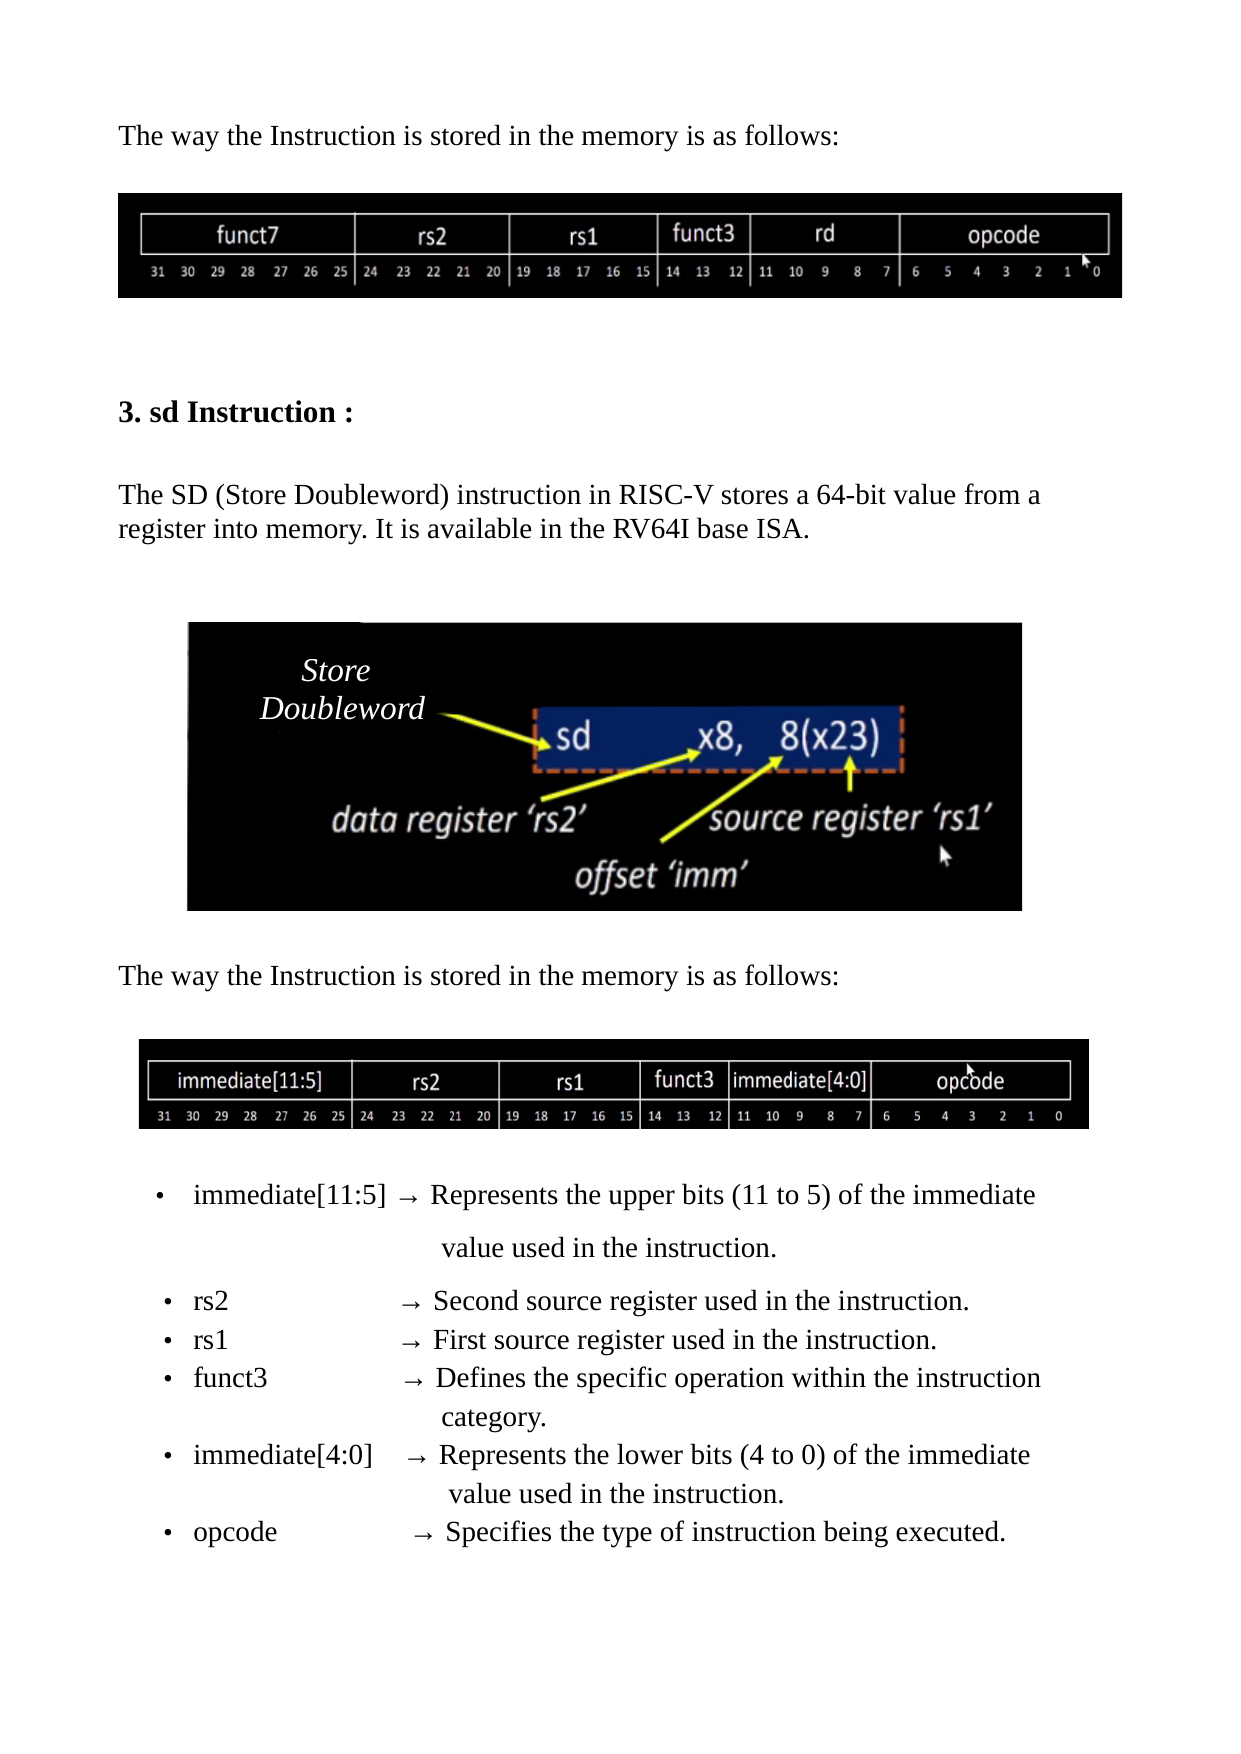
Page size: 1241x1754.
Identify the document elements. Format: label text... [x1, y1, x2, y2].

picture [186, 622, 1023, 911]
list value used in the instruction. [164, 1476, 1122, 1509]
list rs2 → Second source register used in the instruction. [164, 1283, 1122, 1317]
list immediate[11:5] → Represents the upper bits (11 to 5) of the immediate [156, 1177, 1122, 1211]
list opcode → Specifies the type of instruction being executed. [164, 1514, 1122, 1548]
text The way the Instruction is stored in the memory is as follows: [118, 118, 1122, 152]
list funct3 → Defines the specific operation within the instruction [164, 1360, 1122, 1394]
text The way the Instruction is stored in the memory is as follows: [118, 958, 1122, 992]
list category. [164, 1399, 1122, 1432]
text The SD (Store Doubleword) instruction in RISC-V stores a 64-bit value from a register into memory. It is available in the RV64I base ISA. [118, 477, 1122, 544]
picture [138, 1039, 1089, 1129]
picture [118, 193, 1123, 298]
text 3. sd Instruction : [118, 393, 1122, 429]
list value used in the instruction. [156, 1230, 1122, 1264]
list rs1 → First source register used in the instruction. [164, 1322, 1122, 1355]
list immediate[4:0] → Represents the lower bits (4 to 0) of the immediate [164, 1437, 1122, 1471]
